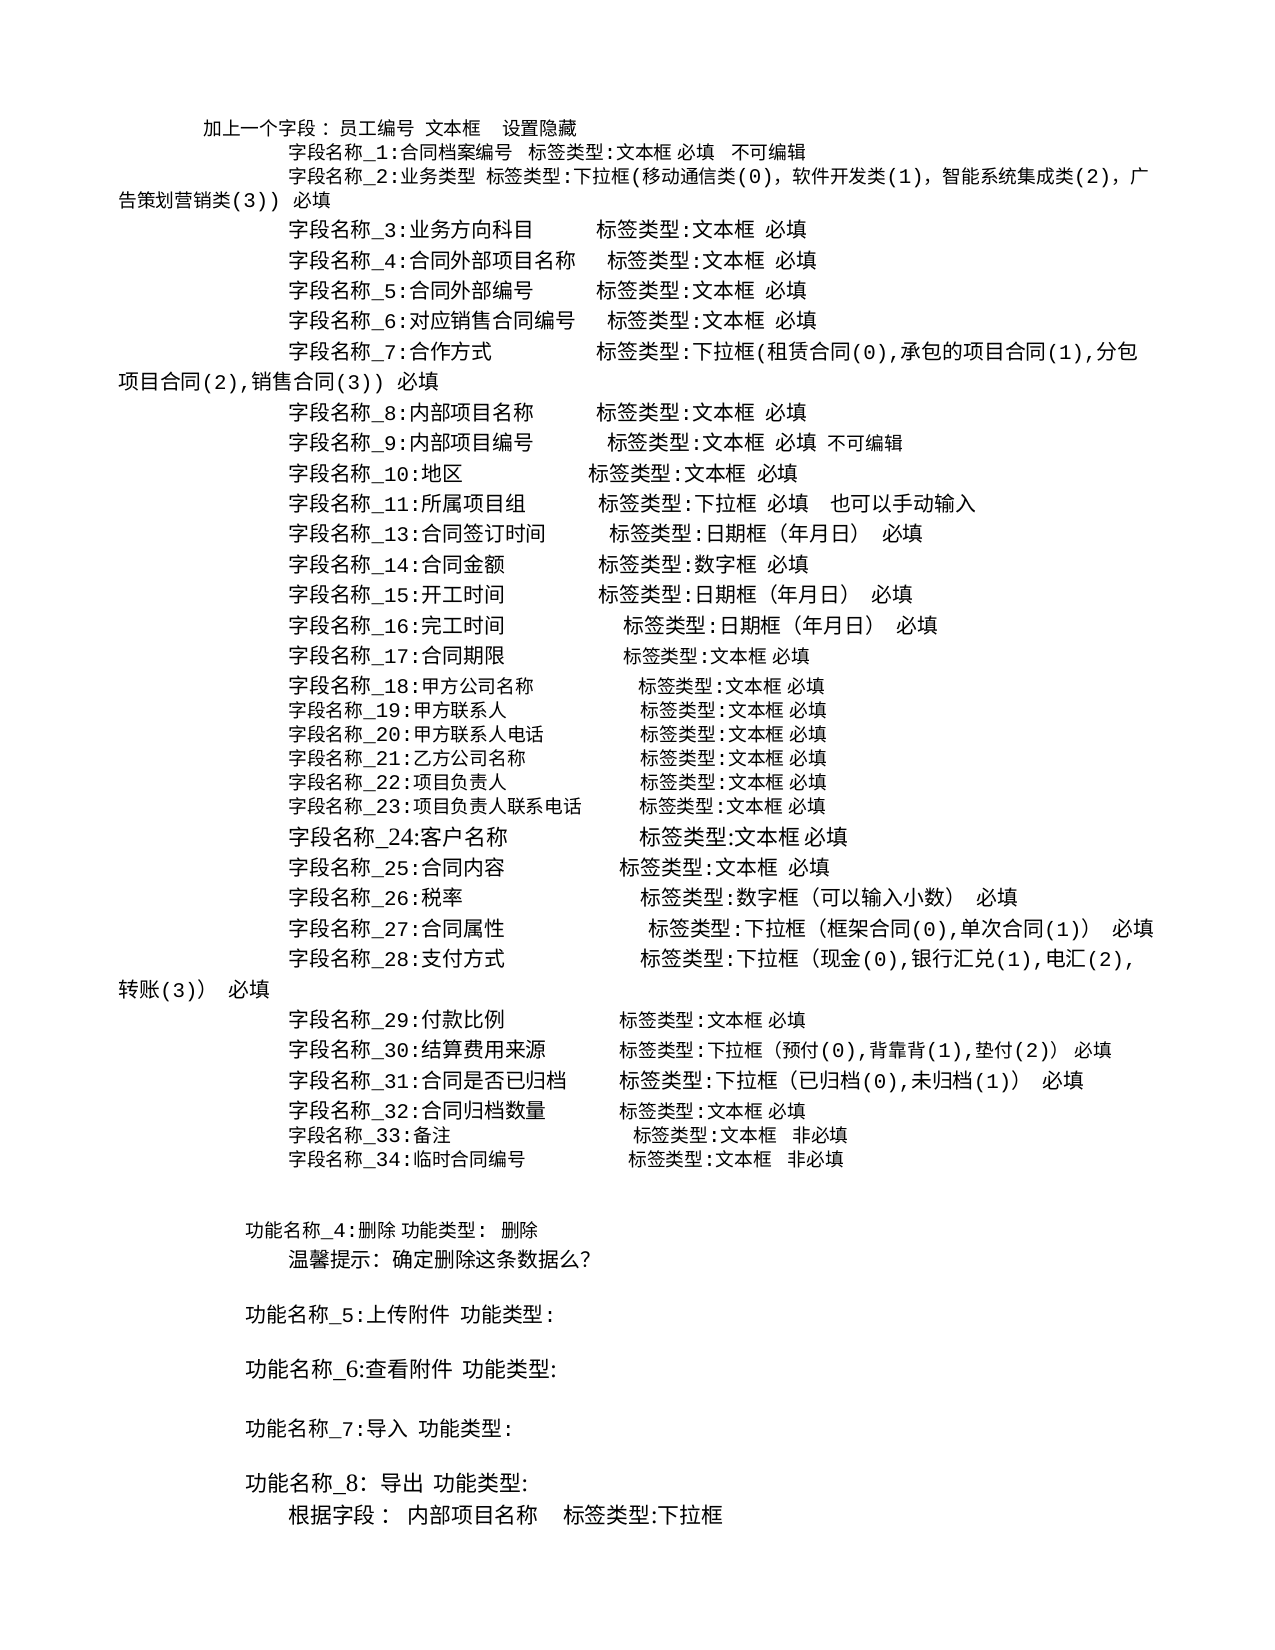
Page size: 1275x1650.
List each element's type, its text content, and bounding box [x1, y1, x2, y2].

text 字段名称_31:合同是否已归档 标签类型:下拉框（已归档(0),未归档(1)） 必填 [118, 1064, 1157, 1094]
text 字段名称_17:合同期限 标签类型:文本框 必填 [118, 639, 1157, 670]
text 字段名称_29:付款比例 标签类型:文本框 必填 [118, 1003, 1157, 1034]
text 字段名称_28:支付方式 标签类型:下拉框（现金(0),银行汇兑(1),电汇(2),转账(3)） 必填 [118, 942, 1157, 1003]
text 字段名称_10:地区 标签类型:文本框 必填 [118, 457, 1157, 487]
text 字段名称_6:对应销售合同编号 标签类型:文本框 必填 [118, 305, 1157, 335]
text 字段名称_33:备注 标签类型:文本框 非必填 [118, 1125, 1157, 1149]
text 字段名称_32:合同归档数量 标签类型:文本框 必填 [118, 1094, 1157, 1125]
text 功能名称_8：导出 功能类型: [118, 1466, 1157, 1498]
text 温馨提示：确定删除这条数据么？ [118, 1244, 1157, 1274]
text 字段名称_21:乙方公司名称 标签类型:文本框 必填 [118, 748, 1157, 772]
text 字段名称_3:业务方向科目 标签类型:文本框 必填 [118, 213, 1157, 244]
text 字段名称_27:合同属性 标签类型:下拉框（框架合同(0),单次合同(1)） 必填 [118, 912, 1157, 942]
text 字段名称_2:业务类型 标签类型:下拉框(移动通信类(0)，软件开发类(1)，智能系统集成类(2)，广告策划营销类(3)) 必填 [118, 166, 1157, 213]
text 字段名称_13:合同签订时间 标签类型:日期框（年月日） 必填 [118, 518, 1157, 548]
text 字段名称_26:税率 标签类型:数字框（可以输入小数） 必填 [118, 882, 1157, 912]
text 功能名称_5:上传附件 功能类型: [118, 1298, 1157, 1328]
text 字段名称_1:合同档案编号 标签类型:文本框 必填 不可编辑 [118, 142, 1157, 166]
text 字段名称_24:客户名称 标签类型:文本框 必填 [118, 819, 1157, 851]
text 字段名称_20:甲方联系人电话 标签类型:文本框 必填 [118, 724, 1157, 748]
text 字段名称_4:合同外部项目名称 标签类型:文本框 必填 [118, 244, 1157, 274]
text 字段名称_34:临时合同编号 标签类型:文本框 非必填 [118, 1149, 1157, 1173]
text 功能名称_4:删除 功能类型: 删除 [118, 1220, 1157, 1244]
text 功能名称_6:查看附件 功能类型: [118, 1352, 1157, 1383]
text 字段名称_30:结算费用来源 标签类型:下拉框（预付(0),背靠背(1),垫付(2)） 必填 [118, 1034, 1157, 1064]
text 字段名称_9:内部项目编号 标签类型:文本框 必填 不可编辑 [118, 426, 1157, 457]
text 功能名称_7:导入 功能类型: [118, 1412, 1157, 1443]
text 字段名称_14:合同金额 标签类型:数字框 必填 [118, 548, 1157, 578]
text 字段名称_22:项目负责人 标签类型:文本框 必填 [118, 772, 1157, 796]
text 字段名称_11:所属项目组 标签类型:下拉框 必填 也可以手动输入 [118, 487, 1157, 518]
text 加上一个字段 ：员工编号 文本框 设置隐藏 [118, 118, 1157, 142]
text 字段名称_15:开工时间 标签类型:日期框（年月日） 必填 [118, 578, 1157, 609]
text 字段名称_25:合同内容 标签类型:文本框 必填 [118, 851, 1157, 882]
text 字段名称_18:甲方公司名称 标签类型:文本框 必填 [118, 670, 1157, 700]
text 字段名称_16:完工时间 标签类型:日期框（年月日） 必填 [118, 609, 1157, 639]
text 根据字段 ： 内部项目名称 标签类型:下拉框 [118, 1498, 1157, 1530]
text 字段名称_8:内部项目名称 标签类型:文本框 必填 [118, 396, 1157, 426]
text 字段名称_7:合作方式 标签类型:下拉框(租赁合同(0),承包的项目合同(1),分包项目合同(2),销售合同(3)) 必填 [118, 335, 1157, 396]
text 字段名称_19:甲方联系人 标签类型:文本框 必填 [118, 700, 1157, 724]
text 字段名称_23:项目负责人联系电话 标签类型:文本框 必填 [118, 796, 1157, 819]
text 字段名称_5:合同外部编号 标签类型:文本框 必填 [118, 274, 1157, 305]
